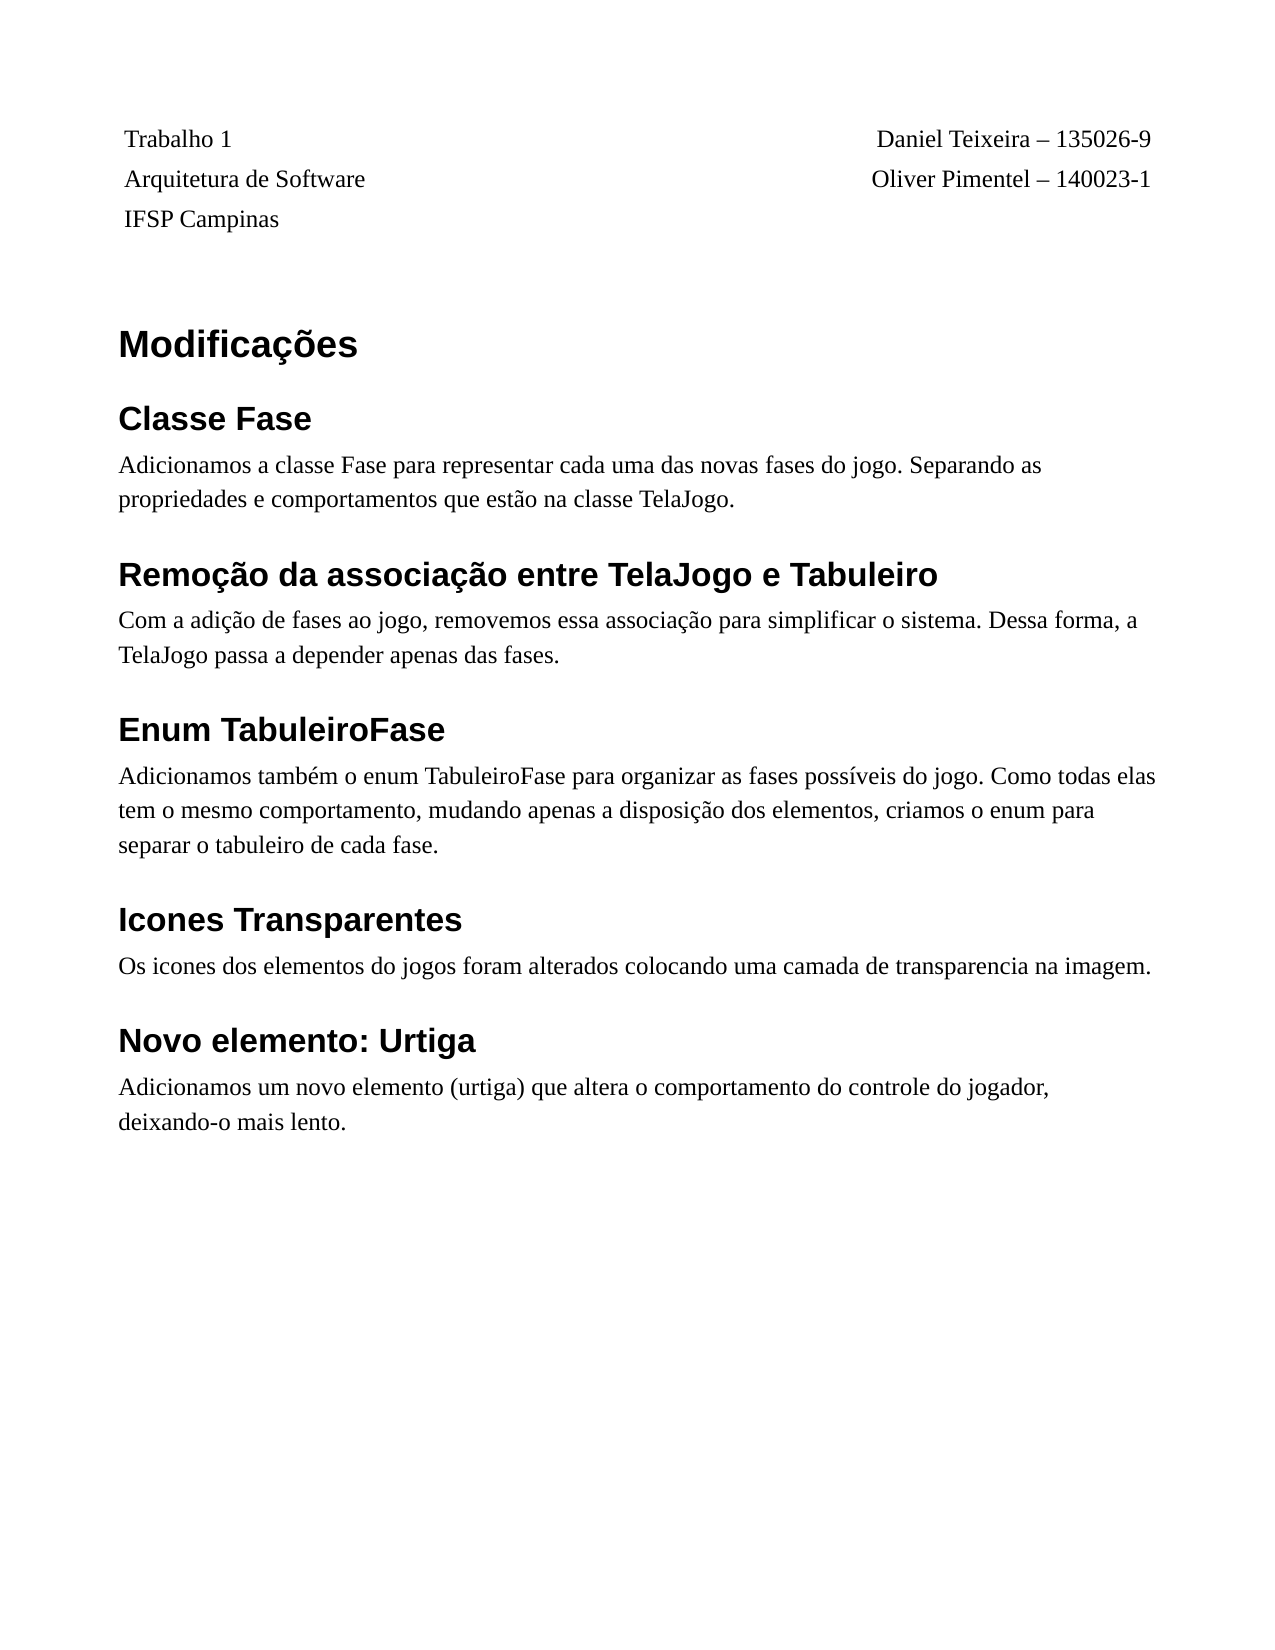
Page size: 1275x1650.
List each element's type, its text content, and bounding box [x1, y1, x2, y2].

text Adicionamos a classe Fase para representar cada uma das novas fases do jogo. Separando as propriedades e comportamentos que estão na classe TelaJogo. [118, 450, 1157, 513]
subtitle Icones Transparentes [118, 900, 1157, 939]
subtitle Classe Fase [118, 399, 1157, 438]
subtitle Remoção da associação entre TelaJogo e Tabuleiro [118, 554, 1157, 593]
text Os icones dos elementos do jogos foram alterados colocando uma camada de transparencia na imagem. [118, 951, 1157, 980]
text Adicionamos um novo elemento (urtiga) que altera o comportamento do controle do jogador, deixando-o mais lento. [118, 1072, 1157, 1135]
subtitle Modificações [118, 322, 1157, 366]
subtitle Enum TabuleiroFase [118, 710, 1157, 749]
subtitle Novo elemento: Urtiga [118, 1021, 1157, 1060]
text Com a adição de fases ao jogo, removemos essa associação para simplificar o sistema. Dessa forma, a TelaJogo passa a depender apenas das fases. [118, 606, 1157, 669]
text Adicionamos também o enum TabuleiroFase para organizar as fases possíveis do jogo. Como todas elas tem o mesmo comportamento, mudando apenas a disposição dos elementos, criamos o enum para separar o tabuleiro de cada fase. [118, 761, 1157, 859]
